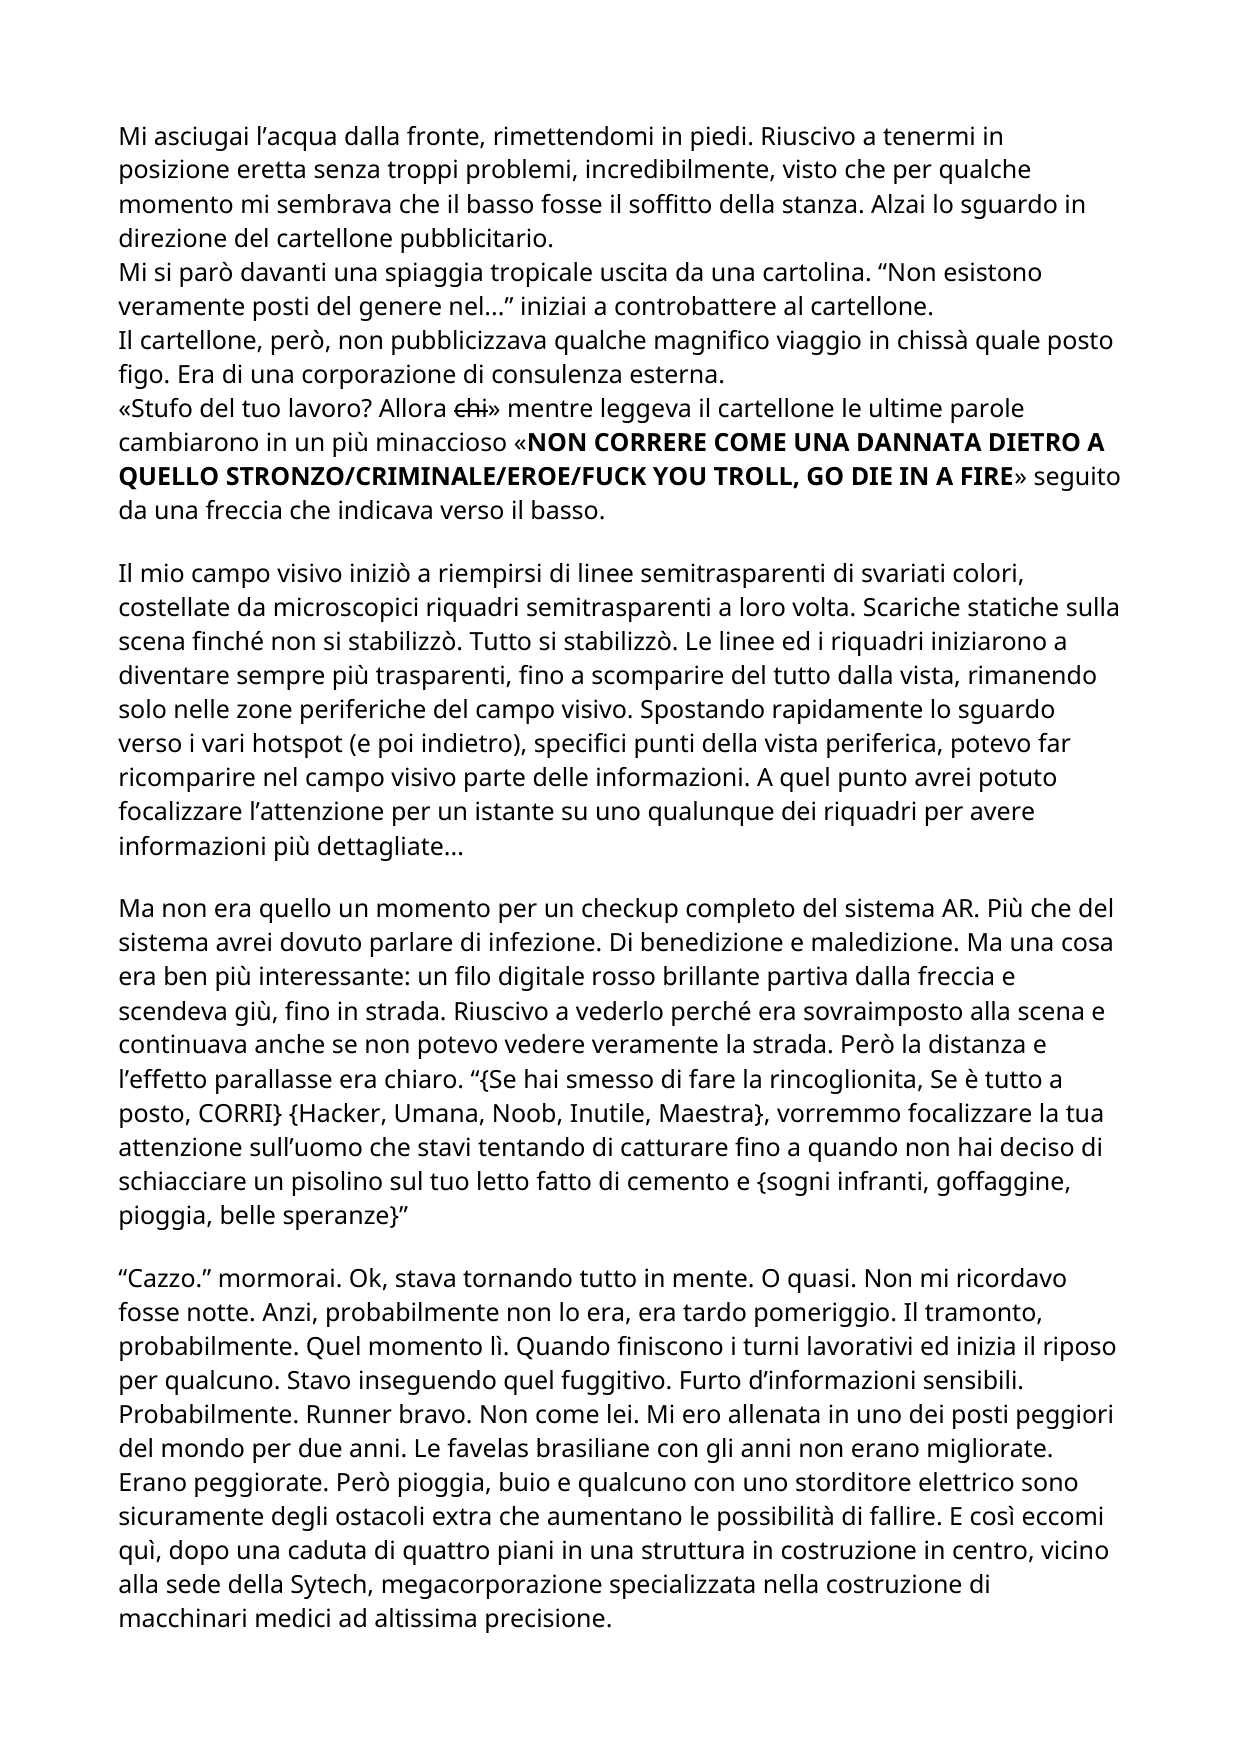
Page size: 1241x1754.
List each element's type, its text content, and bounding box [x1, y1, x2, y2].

text Ma non era quello un momento per un checkup completo del sistema AR. Più che del sistema avrei dovuto parlare di infezione. Di benedizione e maledizione. Ma una cosa era ben più interessante: un filo digitale rosso brillante partiva dalla freccia e scendeva giù, fino in strada. Riuscivo a vederlo perché era sovraimposto alla scena e continuava anche se non potevo vedere veramente la strada. Però la distanza e l’effetto parallasse era chiaro. “{Se hai smesso di fare la rincoglionita, Se è tutto a posto, CORRI} {Hacker, Umana, Noob, Inutile, Maestra}, vorremmo focalizzare la tua attenzione sull’uomo che stavi tentando di catturare fino a quando non hai deciso di schiacciare un pisolino sul tuo letto fatto di cemento e {sogni infranti, goffaggine, pioggia, belle speranze}” [118, 891, 1122, 1232]
text «Stufo del tuo lavoro? Allora chi» mentre leggeva il cartellone le ultime parole cambiarono in un più minaccioso «NON CORRERE COME UNA DANNATA DIETRO A QUELLO STRONZO/CRIMINALE/EROE/FUCK YOU TROLL, GO DIE IN A FIRE» seguito da una freccia che indicava verso il basso. [118, 391, 1122, 527]
text “Cazzo.” mormorai. Ok, stava tornando tutto in mente. O quasi. Non mi ricordavo fosse notte. Anzi, probabilmente non lo era, era tardo pomeriggio. Il tramonto, probabilmente. Quel momento lì. Quando finiscono i turni lavorativi ed inizia il riposo per qualcuno. Stavo inseguendo quel fuggitivo. Furto d’informazioni sensibili. Probabilmente. Runner bravo. Non come lei. Mi ero allenata in uno dei posti peggiori del mondo per due anni. Le favelas brasiliane con gli anni non erano migliorate. Erano peggiorate. Però pioggia, buio e qualcuno con uno storditore elettrico sono sicuramente degli ostacoli extra che aumentano le possibilità di fallire. E così eccomi quì, dopo una caduta di quattro piani in una struttura in costruzione in centro, vicino alla sede della Sytech, megacorporazione specializzata nella costruzione di macchinari medici ad altissima precisione. [118, 1260, 1122, 1635]
text Il mio campo visivo iniziò a riempirsi di linee semitrasparenti di svariati colori, costellate da microscopici riquadri semitrasparenti a loro volta. Scariche statiche sulla scena finché non si stabilizzò. Tutto si stabilizzò. Le linee ed i riquadri iniziarono a diventare sempre più trasparenti, fino a scomparire del tutto dalla vista, rimanendo solo nelle zone periferiche del campo visivo. Spostando rapidamente lo sguardo verso i vari hotspot (e poi indietro), specifici punti della vista periferica, potevo far ricomparire nel campo visivo parte delle informazioni. A quel punto avrei potuto focalizzare l’attenzione per un istante su uno qualunque dei riquadri per avere informazioni più dettagliate... [118, 556, 1122, 862]
text Mi asciugai l’acqua dalla fronte, rimettendomi in piedi. Riuscivo a tenermi in posizione eretta senza troppi problemi, incredibilmente, visto che per qualche momento mi sembrava che il basso fosse il soffitto della stanza. Alzai lo sguardo in direzione del cartellone pubblicitario. [118, 118, 1122, 254]
text Il cartellone, però, non pubblicizzava qualche magnifico viaggio in chissà quale posto figo. Era di una corporazione di consulenza esterna. [118, 322, 1122, 391]
text Mi si parò davanti una spiaggia tropicale uscita da una cartolina. “Non esistono veramente posti del genere nel...” iniziai a controbattere al cartellone. [118, 254, 1122, 322]
